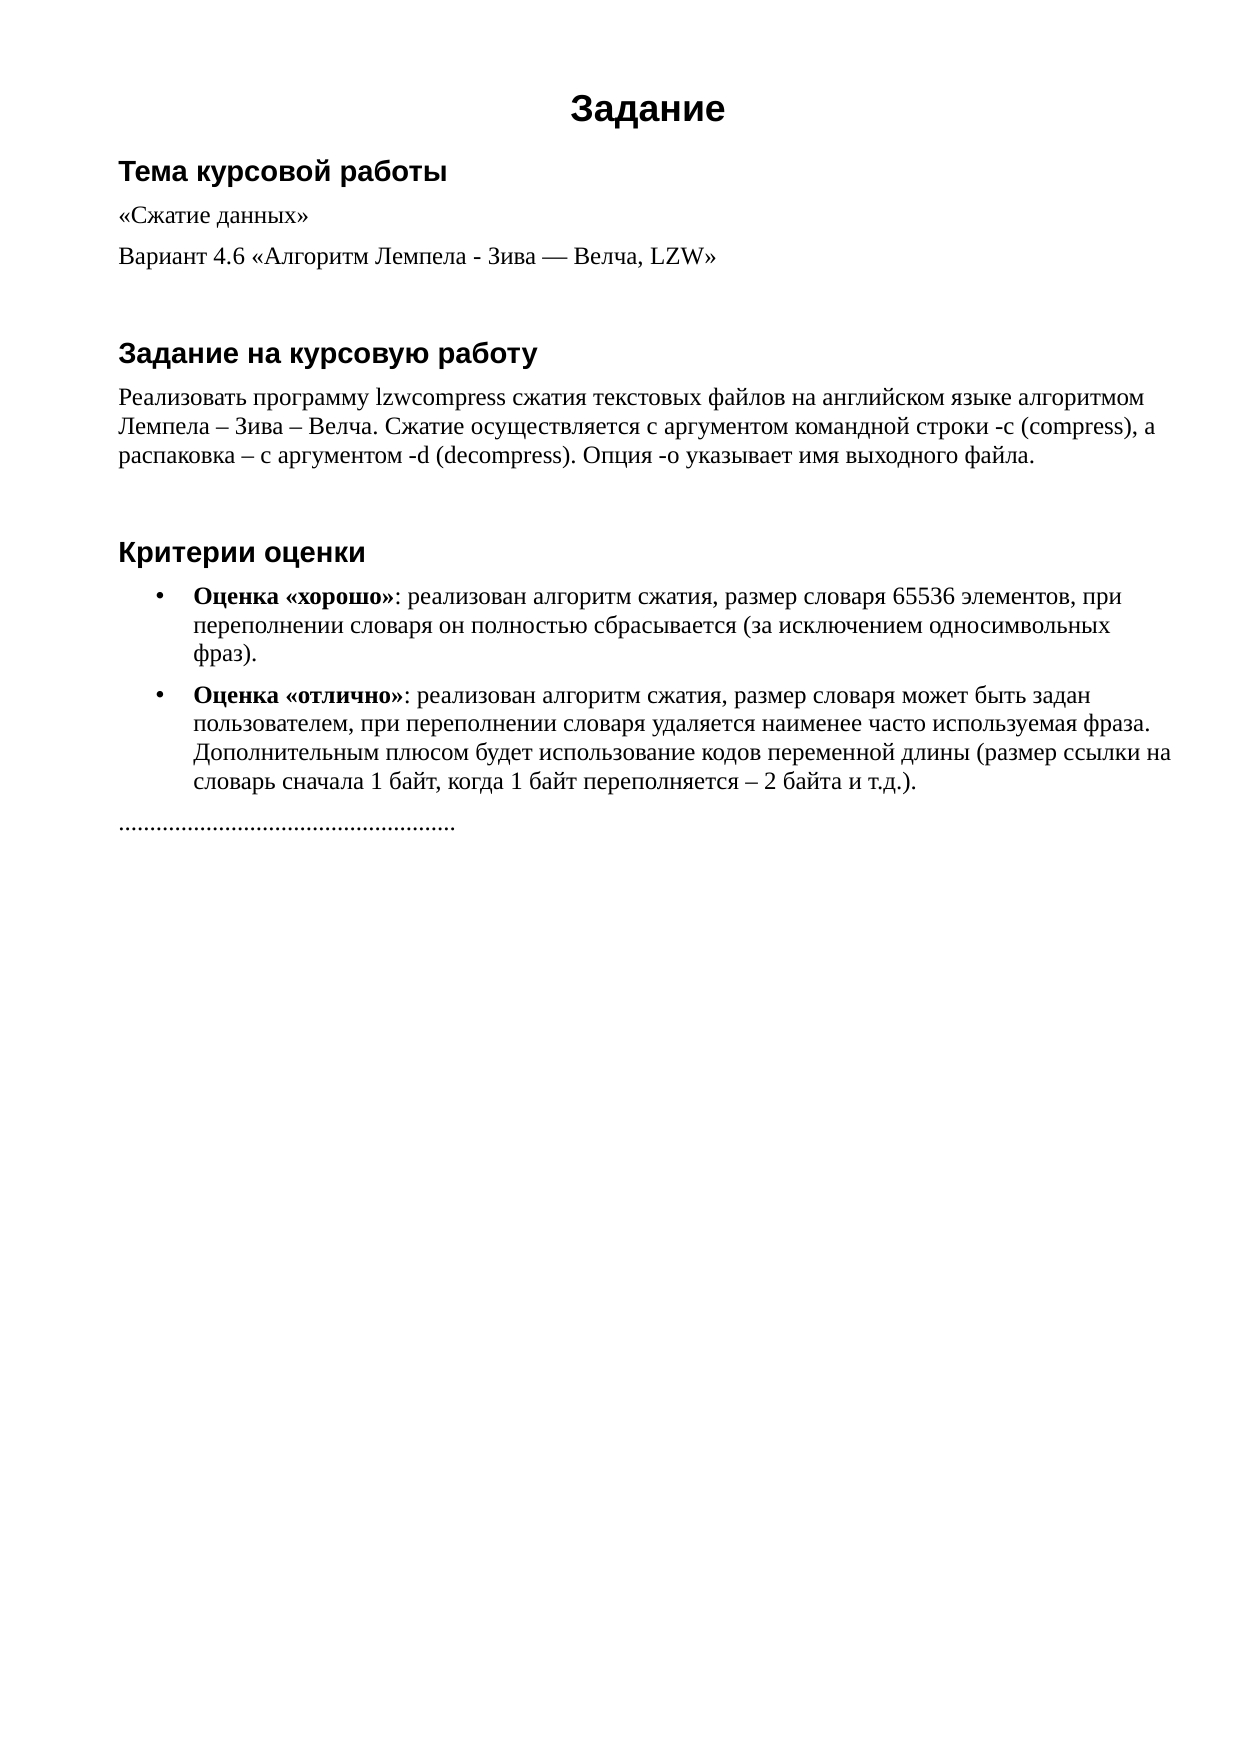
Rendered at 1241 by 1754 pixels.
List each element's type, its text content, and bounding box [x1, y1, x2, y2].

subtitle Задание на курсовую работу [118, 336, 1178, 370]
text Реализовать программу lzwcompress сжатия текстовых файлов на английском языке алгоритмом Лемпела – Зива – Велча. Сжатие осуществляется с аргументом командной строки -c (compress), а распаковка – с аргументом -d (decompress). Опция -o указывает имя выходного файла. [118, 382, 1178, 469]
list Оценка «хорошо»: реализован алгоритм сжатия, размер словаря 65536 элементов, при переполнении словаря он полностью сбрасывается (за исключением односимвольных фраз). [156, 581, 1178, 667]
list Оценка «отлично»: реализован алгоритм сжатия, размер словаря может быть задан пользователем, при переполнении словаря удаляется наименее часто используемая фраза. Дополнительным плюсом будет использование кодов переменной длины (размер ссылки на словарь сначала 1 байт, когда 1 байт переполняется – 2 байта и т.д.). [156, 680, 1178, 795]
text Вариант 4.6 «Алгоритм Лемпела - Зива — Велча, LZW» [118, 241, 1178, 270]
text «Сжатие данных» [118, 200, 1178, 229]
subtitle Критерии оценки [118, 535, 1178, 568]
subtitle Тема курсовой работы [118, 154, 1178, 188]
subtitle Задание [118, 86, 1178, 129]
text ...................................................... [118, 807, 1178, 836]
